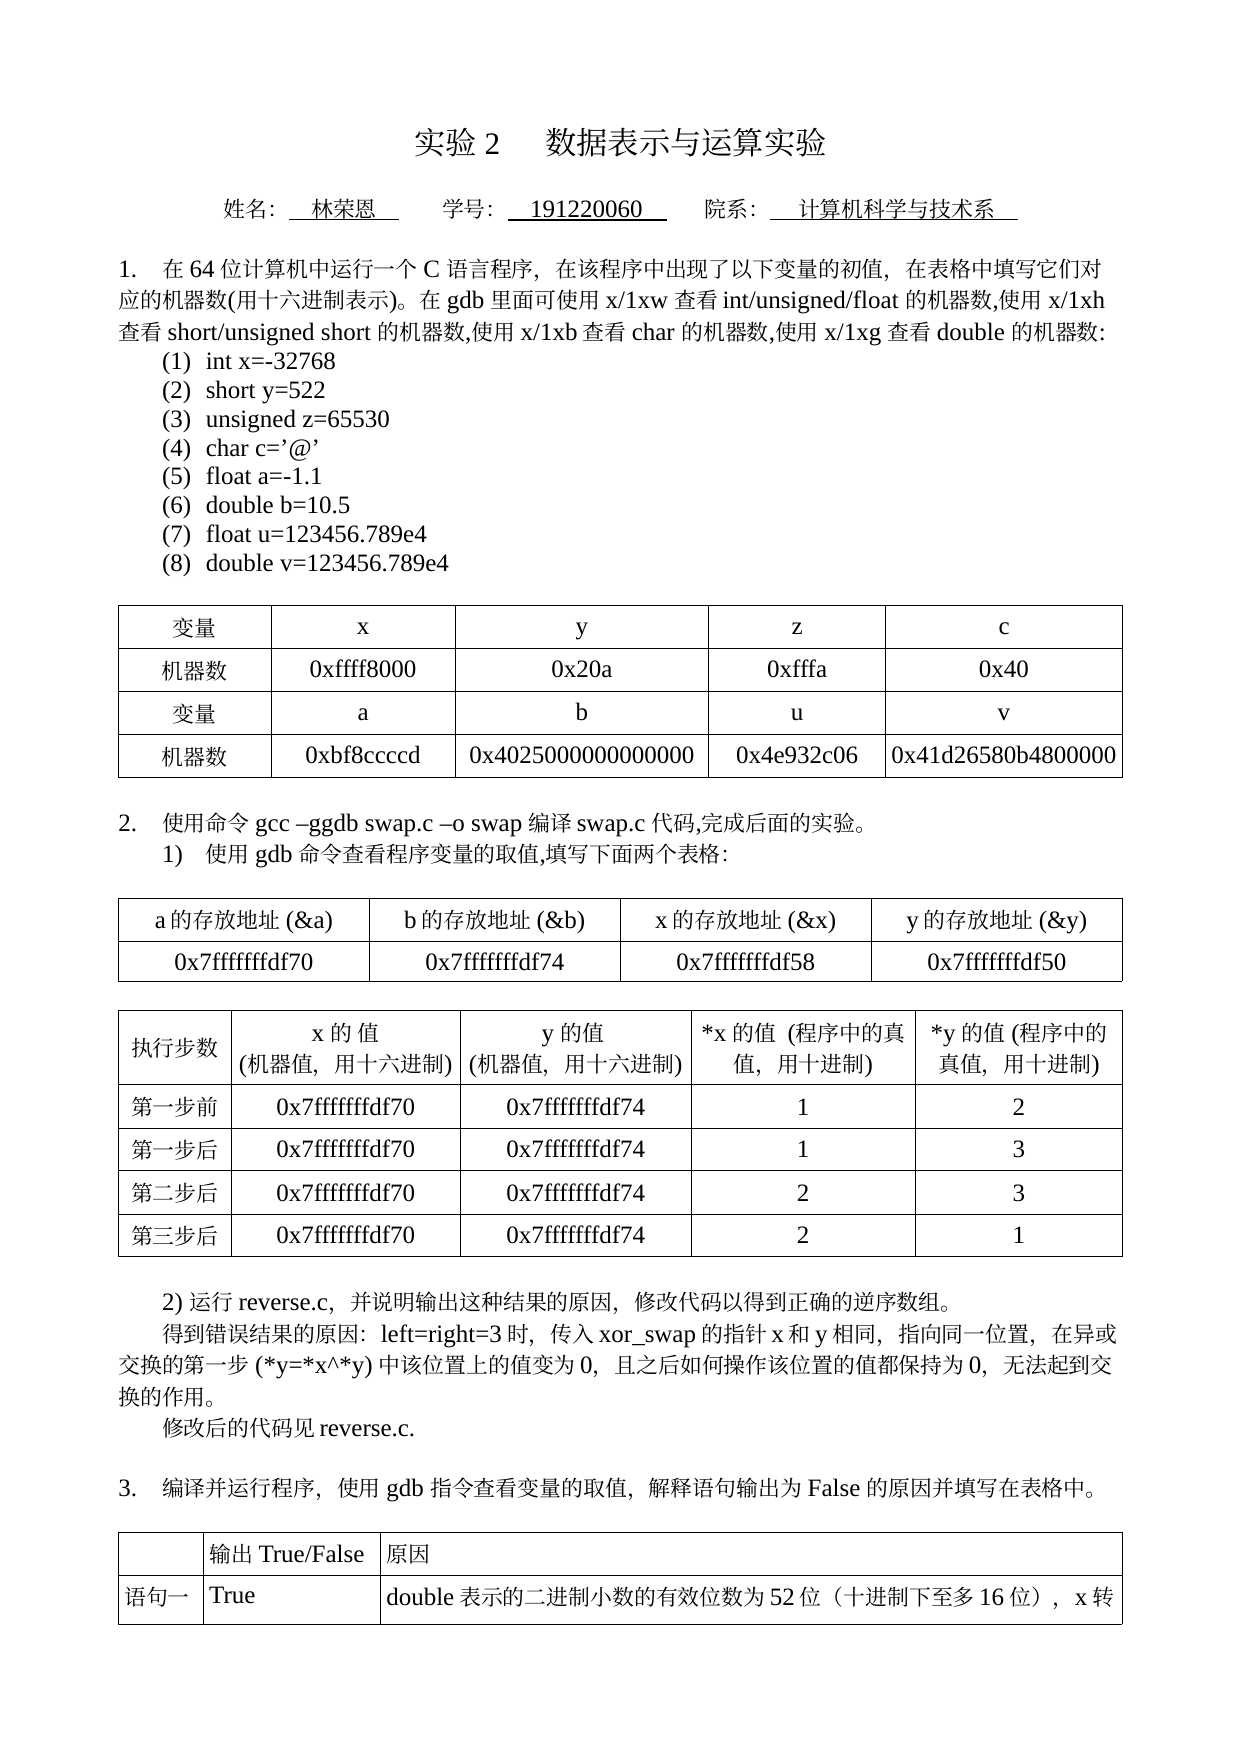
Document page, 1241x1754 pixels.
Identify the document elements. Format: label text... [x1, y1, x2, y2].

table_cell 0x7fffffffdf74 [461, 1171, 691, 1213]
table_cell 0x7fffffffdf70 [232, 1215, 460, 1256]
text 姓名： 林荣恩 学号： 191220060 院系： 计算机科学与技术系 [118, 192, 1122, 223]
table_header 原因 [381, 1533, 1122, 1574]
table_cell 1 [916, 1215, 1122, 1256]
table_header [119, 1533, 203, 1574]
table_cell 机器数 [119, 735, 271, 777]
table_cell 0x7fffffffdf50 [872, 942, 1122, 981]
text 2) 运行 reverse.c，并说明输出这种结果的原因，修改代码以得到正确的逆序数组。 [118, 1285, 1122, 1317]
table_cell a [272, 692, 455, 734]
table_cell 语句一 [119, 1576, 203, 1623]
table_cell 0x7fffffffdf74 [461, 1129, 691, 1170]
table_cell 变量 [119, 692, 271, 734]
table_header 输出 True/False [204, 1533, 380, 1574]
table_cell 0x4025000000000000 [456, 735, 708, 777]
table_cell 0x7fffffffdf70 [119, 942, 369, 981]
table_cell 0x7fffffffdf58 [621, 942, 871, 981]
text (6) double b=10.5 [118, 490, 1122, 519]
table_cell u [709, 692, 885, 734]
table_cell 0xffff8000 [272, 649, 455, 691]
table_cell 0x7fffffffdf70 [232, 1129, 460, 1170]
text (4) char c=’@’ [118, 433, 1122, 461]
table_cell 第二步后 [119, 1171, 231, 1213]
text (5) float a=-1.1 [118, 461, 1122, 490]
table_header x的存放地址 (&x) [621, 899, 871, 941]
table_cell 0x7fffffffdf70 [232, 1085, 460, 1127]
text 得到错误结果的原因：left=right=3时，传入xor_swap的指针x和y相同，指向同一位置，在异或交换的第一步 (*y=*x^*y) 中该位置上的值变为0，且之后如何操作该位置的值都保持为0，无法起到交换的作用。 [118, 1317, 1122, 1411]
text (2) short y=522 [118, 375, 1122, 404]
table_header 变量 [119, 606, 271, 648]
table_header y 的值 (机器值，用十六进制) [461, 1011, 691, 1084]
text 1. 在 64 位计算机中运行一个 C 语言程序，在该程序中出现了以下变量的初值，在表格中填写它们对应的机器数(用十六进制表示)。在 gdb 里面可使用 x/1xw 查看int/unsigned/float 的机器数,使用 x/1xh 查看 short/unsigned short 的机器数,使用 x/1xb查看 char 的机器数,使用 x/1xg 查看 double 的机器数: [118, 252, 1122, 346]
table_cell 0xbf8ccccd [272, 735, 455, 777]
text 1) 使用 gdb 命令查看程序变量的取值,填写下面两个表格： [118, 837, 1122, 869]
table_cell v [886, 692, 1122, 734]
table_cell 2 [916, 1085, 1122, 1127]
table_cell 2 [692, 1215, 915, 1256]
table_header a的存放地址 (&a) [119, 899, 369, 941]
text (8) double v=123456.789e4 [118, 548, 1122, 576]
table_cell 0x7fffffffdf74 [461, 1215, 691, 1256]
table_cell 0x7fffffffdf70 [232, 1171, 460, 1213]
table_cell 0x7fffffffdf74 [370, 942, 620, 981]
text 3. 编译并运行程序，使用 gdb 指令查看变量的取值，解释语句输出为 False 的原因并填写在表格中。 [118, 1471, 1122, 1503]
table_header z [709, 606, 885, 648]
text 2. 使用命令 gcc –ggdb swap.c –o swap 编译swap.c 代码,完成后面的实验。 [118, 806, 1122, 837]
table_cell 机器数 [119, 649, 271, 691]
table_cell 0x4e932c06 [709, 735, 885, 777]
text (7) float u=123456.789e4 [118, 519, 1122, 548]
text (1) int x=-32768 [118, 346, 1122, 375]
table_cell 第一步前 [119, 1085, 231, 1127]
text (3) unsigned z=65530 [118, 404, 1122, 433]
table_cell double表示的二进制小数的有效位数为52位（十进制下至多16位），x转 [381, 1576, 1122, 1623]
table_cell 1 [692, 1085, 915, 1127]
table_cell 0x20a [456, 649, 708, 691]
table_cell True [204, 1576, 380, 1623]
table_cell 第一步后 [119, 1129, 231, 1170]
table_cell 0x41d26580b4800000 [886, 735, 1122, 777]
table_cell 第三步后 [119, 1215, 231, 1256]
table_cell 3 [916, 1129, 1122, 1170]
table_header y的存放地址 (&y) [872, 899, 1122, 941]
text 修改后的代码见reverse.c. [118, 1411, 1122, 1443]
table_cell 2 [692, 1171, 915, 1213]
table_cell 0xfffa [709, 649, 885, 691]
table_cell b [456, 692, 708, 734]
table_header y [456, 606, 708, 648]
table_cell 0x40 [886, 649, 1122, 691]
table_header *x 的值 (程序中的真值，用十进制) [692, 1011, 915, 1084]
table_header c [886, 606, 1122, 648]
table_header *y 的值 (程序中的真值，用十进制) [916, 1011, 1122, 1084]
table_header b的存放地址 (&b) [370, 899, 620, 941]
table_header x [272, 606, 455, 648]
table_header x 的 值 (机器值，用十六进制) [232, 1011, 460, 1084]
table_cell 0x7fffffffdf74 [461, 1085, 691, 1127]
text 实验 2 数据表示与运算实验 [118, 118, 1122, 163]
table_cell 3 [916, 1171, 1122, 1213]
table_header 执行步数 [119, 1011, 231, 1084]
table_cell 1 [692, 1129, 915, 1170]
